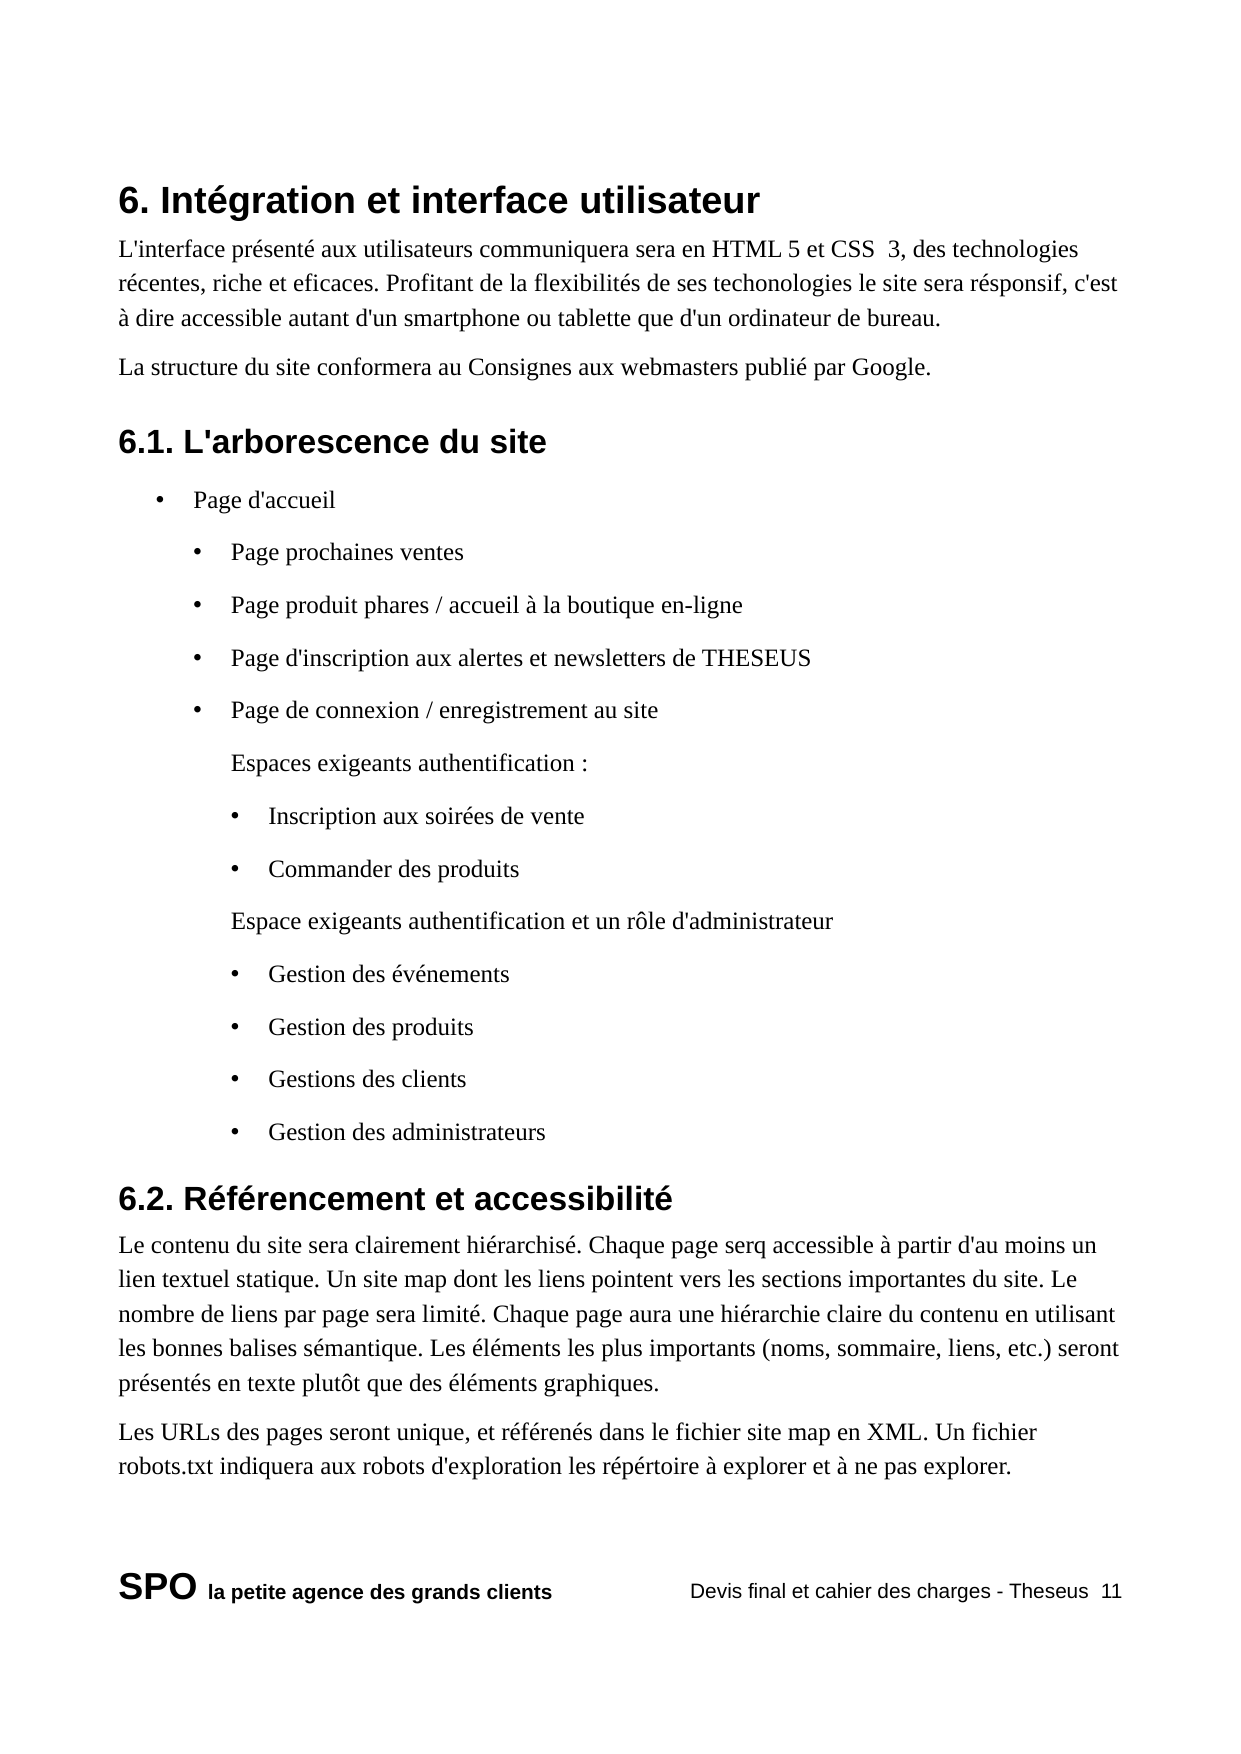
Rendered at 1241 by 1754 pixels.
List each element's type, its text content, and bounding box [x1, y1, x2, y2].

text La structure du site conformera au Consignes aux webmasters publié par Google. [118, 352, 1122, 381]
text Les URLs des pages seront unique, et référenés dans le fichier site map en XML. Un fichier robots.txt indiquera aux robots d'exploration les répértoire à explorer et à ne pas explorer. [118, 1417, 1122, 1480]
subtitle 6.1. L'arborescence du site [118, 422, 1122, 460]
subtitle Gestion des administrateurs [231, 1117, 1122, 1146]
text L'interface présenté aux utilisateurs communiquera sera en HTML 5 et CSS 3, des technologies récentes, riche et eficaces. Profitant de la flexibilités de ses techonologies le site sera résponsif, c'est à dire accessible autant d'un smartphone ou tablette que d'un ordinateur de bureau. [118, 234, 1122, 331]
subtitle Gestion des événements [231, 959, 1122, 988]
text Le contenu du site sera clairement hiérarchisé. Chaque page serq accessible à partir d'au moins un lien textuel statique. Un site map dont les liens pointent vers les sections importantes du site. Le nombre de liens par page sera limité. Chaque page aura une hiérarchie claire du contenu en utilisant les bonnes balises sémantique. Les éléments les plus importants (noms, sommaire, liens, etc.) seront présentés en texte plutôt que des éléments graphiques. [118, 1230, 1122, 1397]
subtitle Gestions des clients [231, 1064, 1122, 1093]
subtitle Gestion des produits [231, 1012, 1122, 1041]
subtitle 6.2. Référencement et accessibilité [118, 1179, 1122, 1217]
subtitle Page d'accueil [156, 485, 1122, 513]
subtitle Commander des produits [231, 854, 1122, 882]
subtitle Espaces exigeants authentification : [193, 748, 1122, 777]
subtitle Page produit phares / accueil à la boutique en-ligne [193, 590, 1122, 619]
subtitle Page de connexion / enregistrement au site [193, 696, 1122, 724]
subtitle 6. Intégration et interface utilisateur [118, 178, 1122, 222]
subtitle Page d'inscription aux alertes et newsletters de THESEUS [193, 643, 1122, 672]
subtitle Espace exigeants authentification et un rôle d'administrateur [193, 906, 1122, 935]
subtitle Inscription aux soirées de vente [231, 801, 1122, 830]
subtitle Page prochaines ventes [193, 537, 1122, 566]
